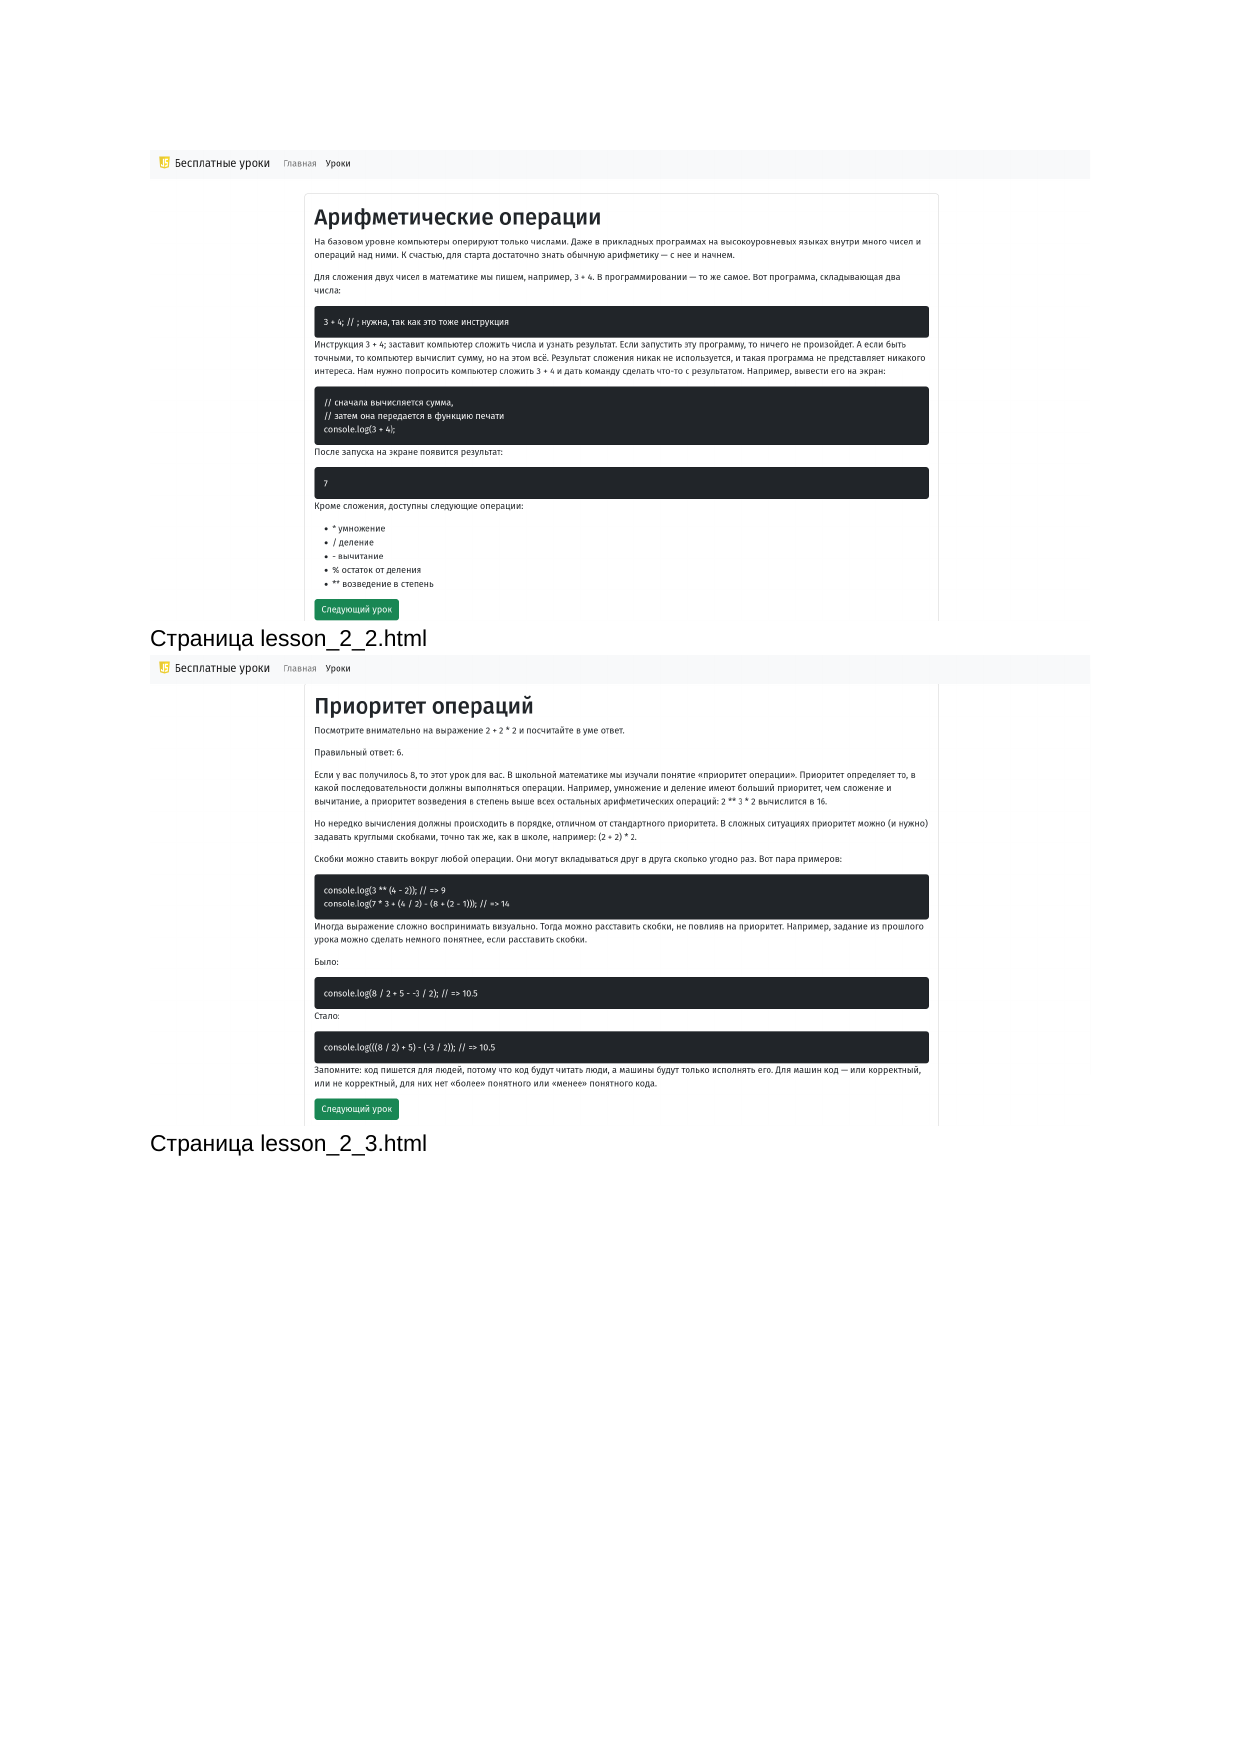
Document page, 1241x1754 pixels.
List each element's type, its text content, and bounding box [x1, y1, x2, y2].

text Страница lesson_2_3.html [150, 1129, 1090, 1156]
text Страница lesson_2_2.html [150, 625, 1090, 651]
picture [150, 655, 1091, 1126]
picture [150, 150, 1091, 621]
